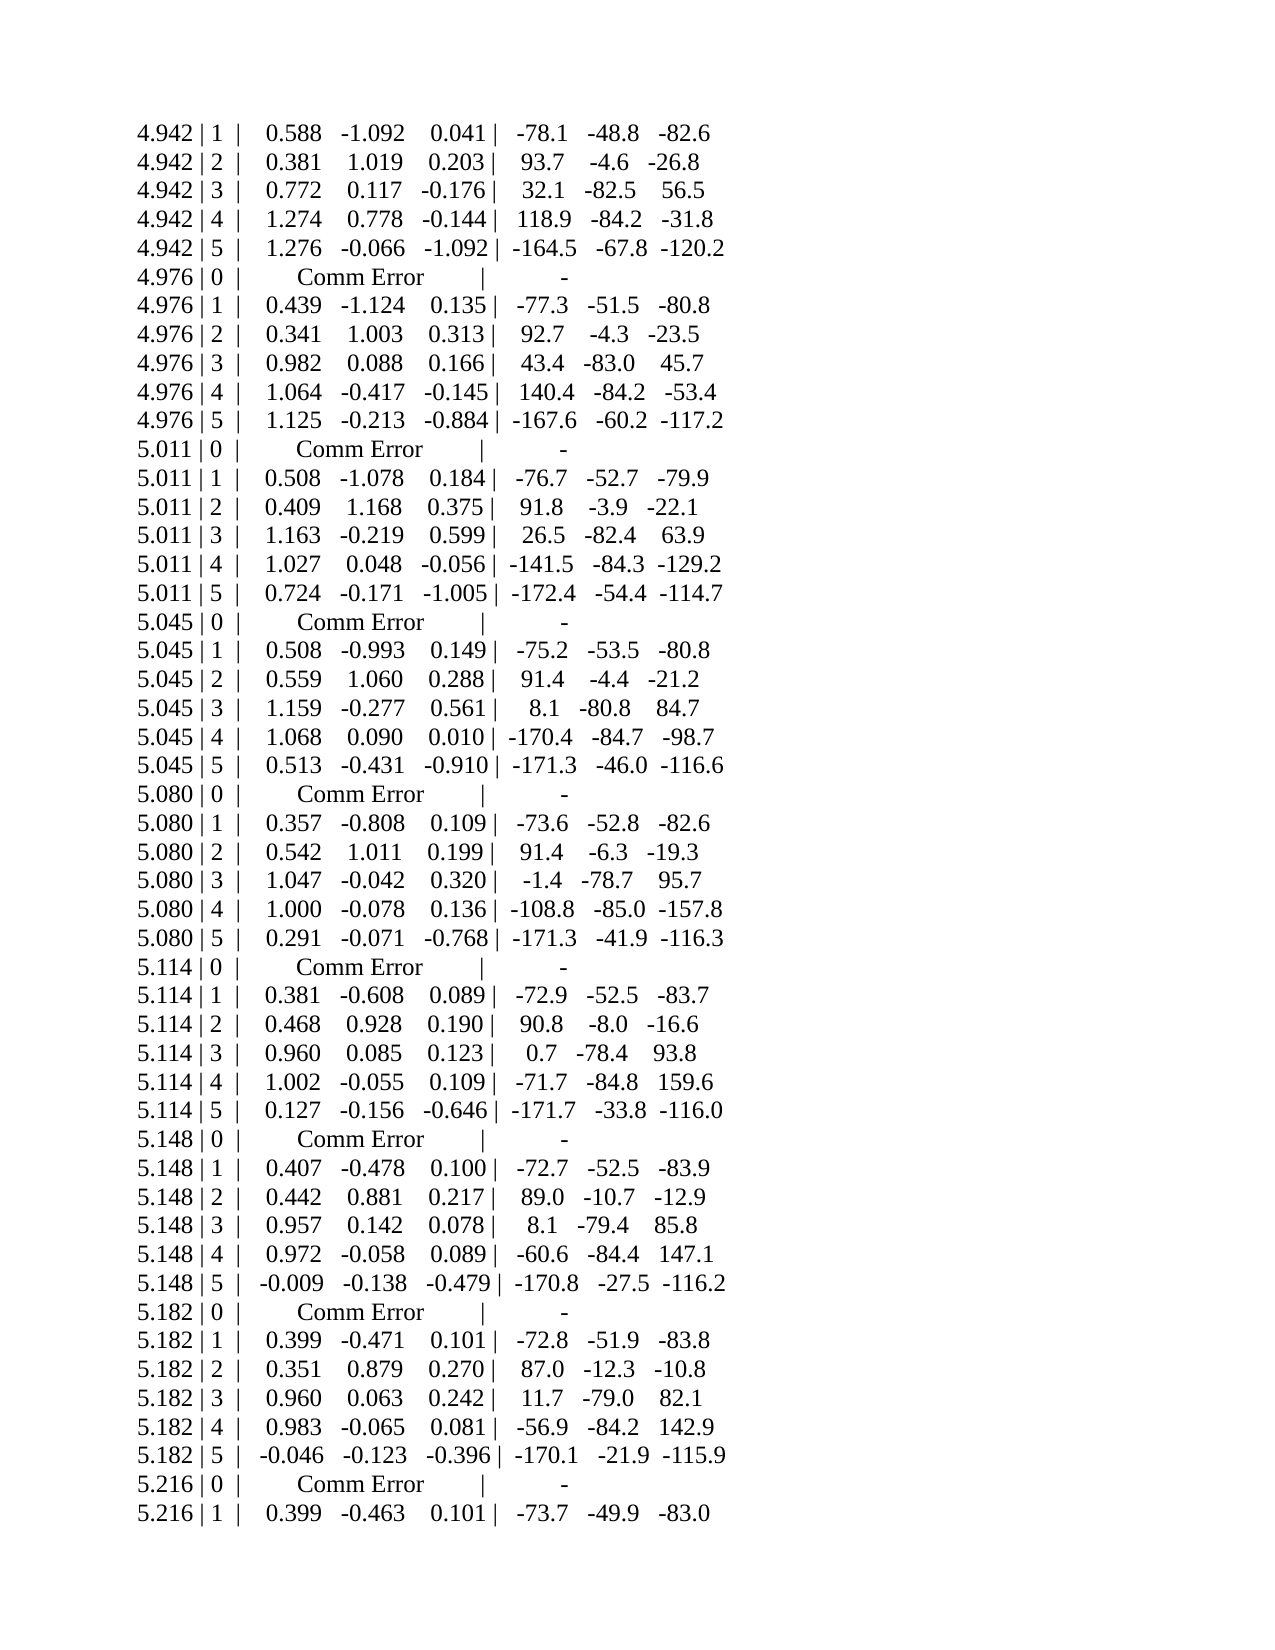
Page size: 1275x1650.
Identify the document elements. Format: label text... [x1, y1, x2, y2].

text 5.045 | 3 | 1.159 -0.277 0.561 | 8.1 -80.8 84.7 [118, 693, 1157, 722]
text 5.045 | 0 | Comm Error | - [118, 607, 1157, 636]
text 5.011 | 1 | 0.508 -1.078 0.184 | -76.7 -52.7 -79.9 [118, 463, 1157, 492]
text 5.148 | 0 | Comm Error | - [118, 1124, 1157, 1153]
text 5.045 | 4 | 1.068 0.090 0.010 | -170.4 -84.7 -98.7 [118, 722, 1157, 751]
text 5.045 | 5 | 0.513 -0.431 -0.910 | -171.3 -46.0 -116.6 [118, 751, 1157, 779]
text 5.114 | 2 | 0.468 0.928 0.190 | 90.8 -8.0 -16.6 [118, 1009, 1157, 1038]
text 4.976 | 5 | 1.125 -0.213 -0.884 | -167.6 -60.2 -117.2 [118, 406, 1157, 434]
text 5.080 | 5 | 0.291 -0.071 -0.768 | -171.3 -41.9 -116.3 [118, 923, 1157, 952]
text 5.182 | 4 | 0.983 -0.065 0.081 | -56.9 -84.2 142.9 [118, 1412, 1157, 1441]
text 4.976 | 4 | 1.064 -0.417 -0.145 | 140.4 -84.2 -53.4 [118, 377, 1157, 406]
text 5.011 | 4 | 1.027 0.048 -0.056 | -141.5 -84.3 -129.2 [118, 549, 1157, 578]
text 5.114 | 3 | 0.960 0.085 0.123 | 0.7 -78.4 93.8 [118, 1038, 1157, 1067]
text 5.148 | 5 | -0.009 -0.138 -0.479 | -170.8 -27.5 -116.2 [118, 1268, 1157, 1297]
text 5.080 | 0 | Comm Error | - [118, 779, 1157, 808]
text 5.080 | 4 | 1.000 -0.078 0.136 | -108.8 -85.0 -157.8 [118, 894, 1157, 923]
text 5.182 | 0 | Comm Error | - [118, 1297, 1157, 1326]
text 5.148 | 1 | 0.407 -0.478 0.100 | -72.7 -52.5 -83.9 [118, 1153, 1157, 1182]
text 5.216 | 1 | 0.399 -0.463 0.101 | -73.7 -49.9 -83.0 [118, 1498, 1157, 1527]
text 5.114 | 4 | 1.002 -0.055 0.109 | -71.7 -84.8 159.6 [118, 1067, 1157, 1096]
text 4.942 | 3 | 0.772 0.117 -0.176 | 32.1 -82.5 56.5 [118, 176, 1157, 204]
text 5.080 | 3 | 1.047 -0.042 0.320 | -1.4 -78.7 95.7 [118, 866, 1157, 894]
text 5.216 | 0 | Comm Error | - [118, 1469, 1157, 1498]
text 4.976 | 3 | 0.982 0.088 0.166 | 43.4 -83.0 45.7 [118, 348, 1157, 377]
text 5.011 | 0 | Comm Error | - [118, 434, 1157, 463]
text 5.045 | 2 | 0.559 1.060 0.288 | 91.4 -4.4 -21.2 [118, 664, 1157, 693]
text 4.976 | 0 | Comm Error | - [118, 262, 1157, 291]
text 5.182 | 5 | -0.046 -0.123 -0.396 | -170.1 -21.9 -115.9 [118, 1441, 1157, 1469]
text 5.011 | 2 | 0.409 1.168 0.375 | 91.8 -3.9 -22.1 [118, 492, 1157, 521]
text 5.114 | 0 | Comm Error | - [118, 952, 1157, 981]
text 5.182 | 3 | 0.960 0.063 0.242 | 11.7 -79.0 82.1 [118, 1383, 1157, 1412]
text 4.942 | 2 | 0.381 1.019 0.203 | 93.7 -4.6 -26.8 [118, 147, 1157, 176]
text 4.942 | 4 | 1.274 0.778 -0.144 | 118.9 -84.2 -31.8 [118, 204, 1157, 233]
text 5.011 | 3 | 1.163 -0.219 0.599 | 26.5 -82.4 63.9 [118, 521, 1157, 549]
text 5.148 | 3 | 0.957 0.142 0.078 | 8.1 -79.4 85.8 [118, 1211, 1157, 1239]
text 5.114 | 5 | 0.127 -0.156 -0.646 | -171.7 -33.8 -116.0 [118, 1096, 1157, 1124]
text 5.045 | 1 | 0.508 -0.993 0.149 | -75.2 -53.5 -80.8 [118, 636, 1157, 664]
text 4.942 | 5 | 1.276 -0.066 -1.092 | -164.5 -67.8 -120.2 [118, 233, 1157, 262]
text 5.011 | 5 | 0.724 -0.171 -1.005 | -172.4 -54.4 -114.7 [118, 578, 1157, 607]
text 5.080 | 2 | 0.542 1.011 0.199 | 91.4 -6.3 -19.3 [118, 837, 1157, 866]
text 5.080 | 1 | 0.357 -0.808 0.109 | -73.6 -52.8 -82.6 [118, 808, 1157, 837]
text 5.182 | 1 | 0.399 -0.471 0.101 | -72.8 -51.9 -83.8 [118, 1326, 1157, 1354]
text 5.148 | 2 | 0.442 0.881 0.217 | 89.0 -10.7 -12.9 [118, 1182, 1157, 1211]
text 4.942 | 1 | 0.588 -1.092 0.041 | -78.1 -48.8 -82.6 [118, 118, 1157, 147]
text 4.976 | 2 | 0.341 1.003 0.313 | 92.7 -4.3 -23.5 [118, 319, 1157, 348]
text 5.114 | 1 | 0.381 -0.608 0.089 | -72.9 -52.5 -83.7 [118, 981, 1157, 1009]
text 4.976 | 1 | 0.439 -1.124 0.135 | -77.3 -51.5 -80.8 [118, 291, 1157, 319]
text 5.182 | 2 | 0.351 0.879 0.270 | 87.0 -12.3 -10.8 [118, 1354, 1157, 1383]
text 5.148 | 4 | 0.972 -0.058 0.089 | -60.6 -84.4 147.1 [118, 1239, 1157, 1268]
